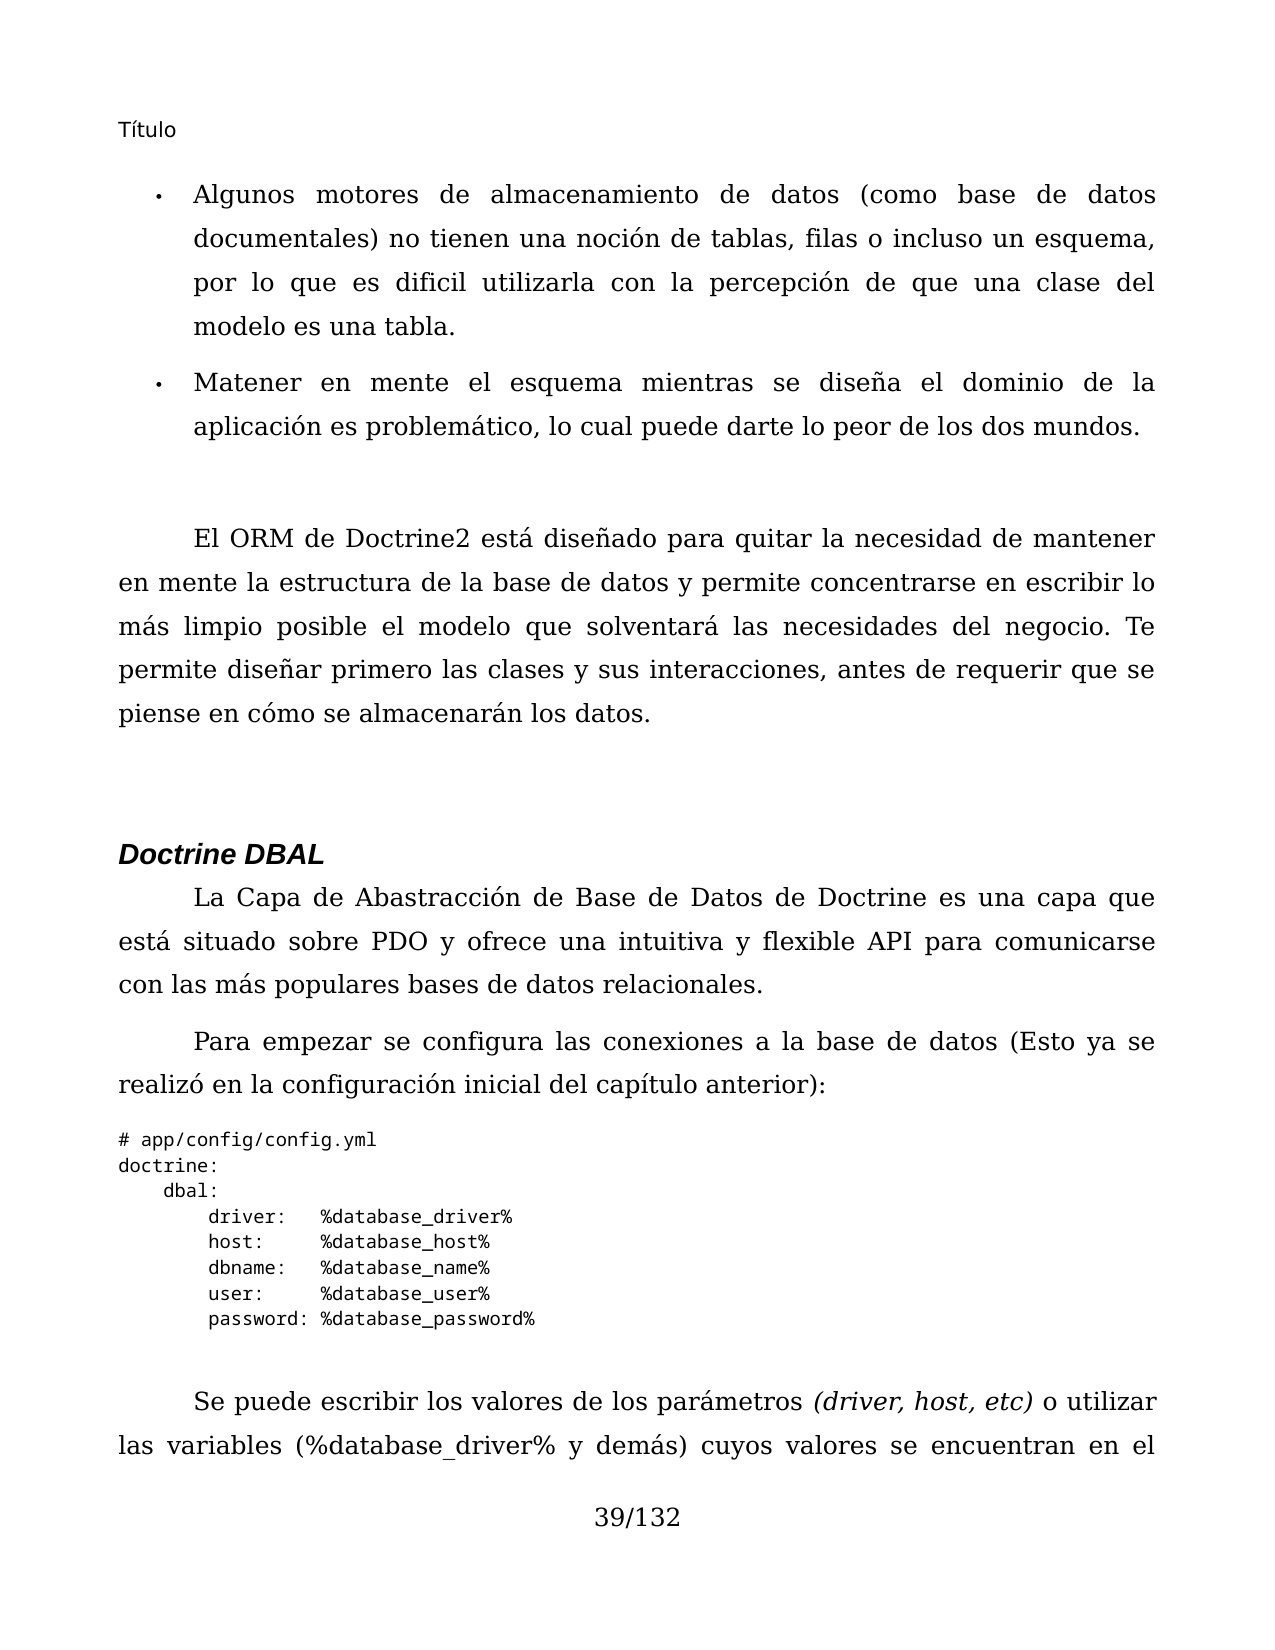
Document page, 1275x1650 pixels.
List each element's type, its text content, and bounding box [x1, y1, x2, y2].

text password: %database_password% [118, 1305, 1157, 1331]
list Algunos motores de almacenamiento de datos (como base de datos documentales) no tienen una noción de tablas, filas o incluso un esquema, por lo que es dificil utilizarla con la percepción de que una clase del modelo es una tabla. [156, 181, 1157, 341]
text Se puede escribir los valores de los parámetros (driver, host, etc) o utilizar las variables (%database_driver% y demás) cuyos valores se encuentran en el [118, 1387, 1157, 1460]
text dbal: [118, 1178, 1157, 1203]
text El ORM de Doctrine2 está diseñado para quitar la necesidad de mantener en mente la estructura de la base de datos y permite concentrarse en escribir lo más limpio posible el modelo que solventará las necesidades del negocio. Te permite diseñar primero las clases y sus interacciones, antes de requerir que se piense en cómo se almacenarán los datos. [118, 524, 1157, 729]
text doctrine: [118, 1152, 1157, 1178]
text La Capa de Abastracción de Base de Datos de Doctrine es una capa que está situado sobre PDO y ofrece una intuitiva y flexible API para comunicarse con las más populares bases de datos relacionales. [118, 883, 1157, 1000]
subtitle Doctrine DBAL [118, 837, 1157, 871]
text driver: %database_driver% [118, 1203, 1157, 1229]
text host: %database_host% [118, 1229, 1157, 1254]
text Para empezar se configura las conexiones a la base de datos (Esto ya se realizó en la configuración inicial del capítulo anterior): [118, 1027, 1157, 1100]
list Matener en mente el esquema mientras se diseña el dominio de la aplicación es problemático, lo cual puede darte lo peor de los dos mundos. [156, 368, 1157, 441]
text dbname: %database_name% [118, 1254, 1157, 1280]
text user: %database_user% [118, 1280, 1157, 1305]
text # app/config/config.yml [118, 1127, 1157, 1152]
